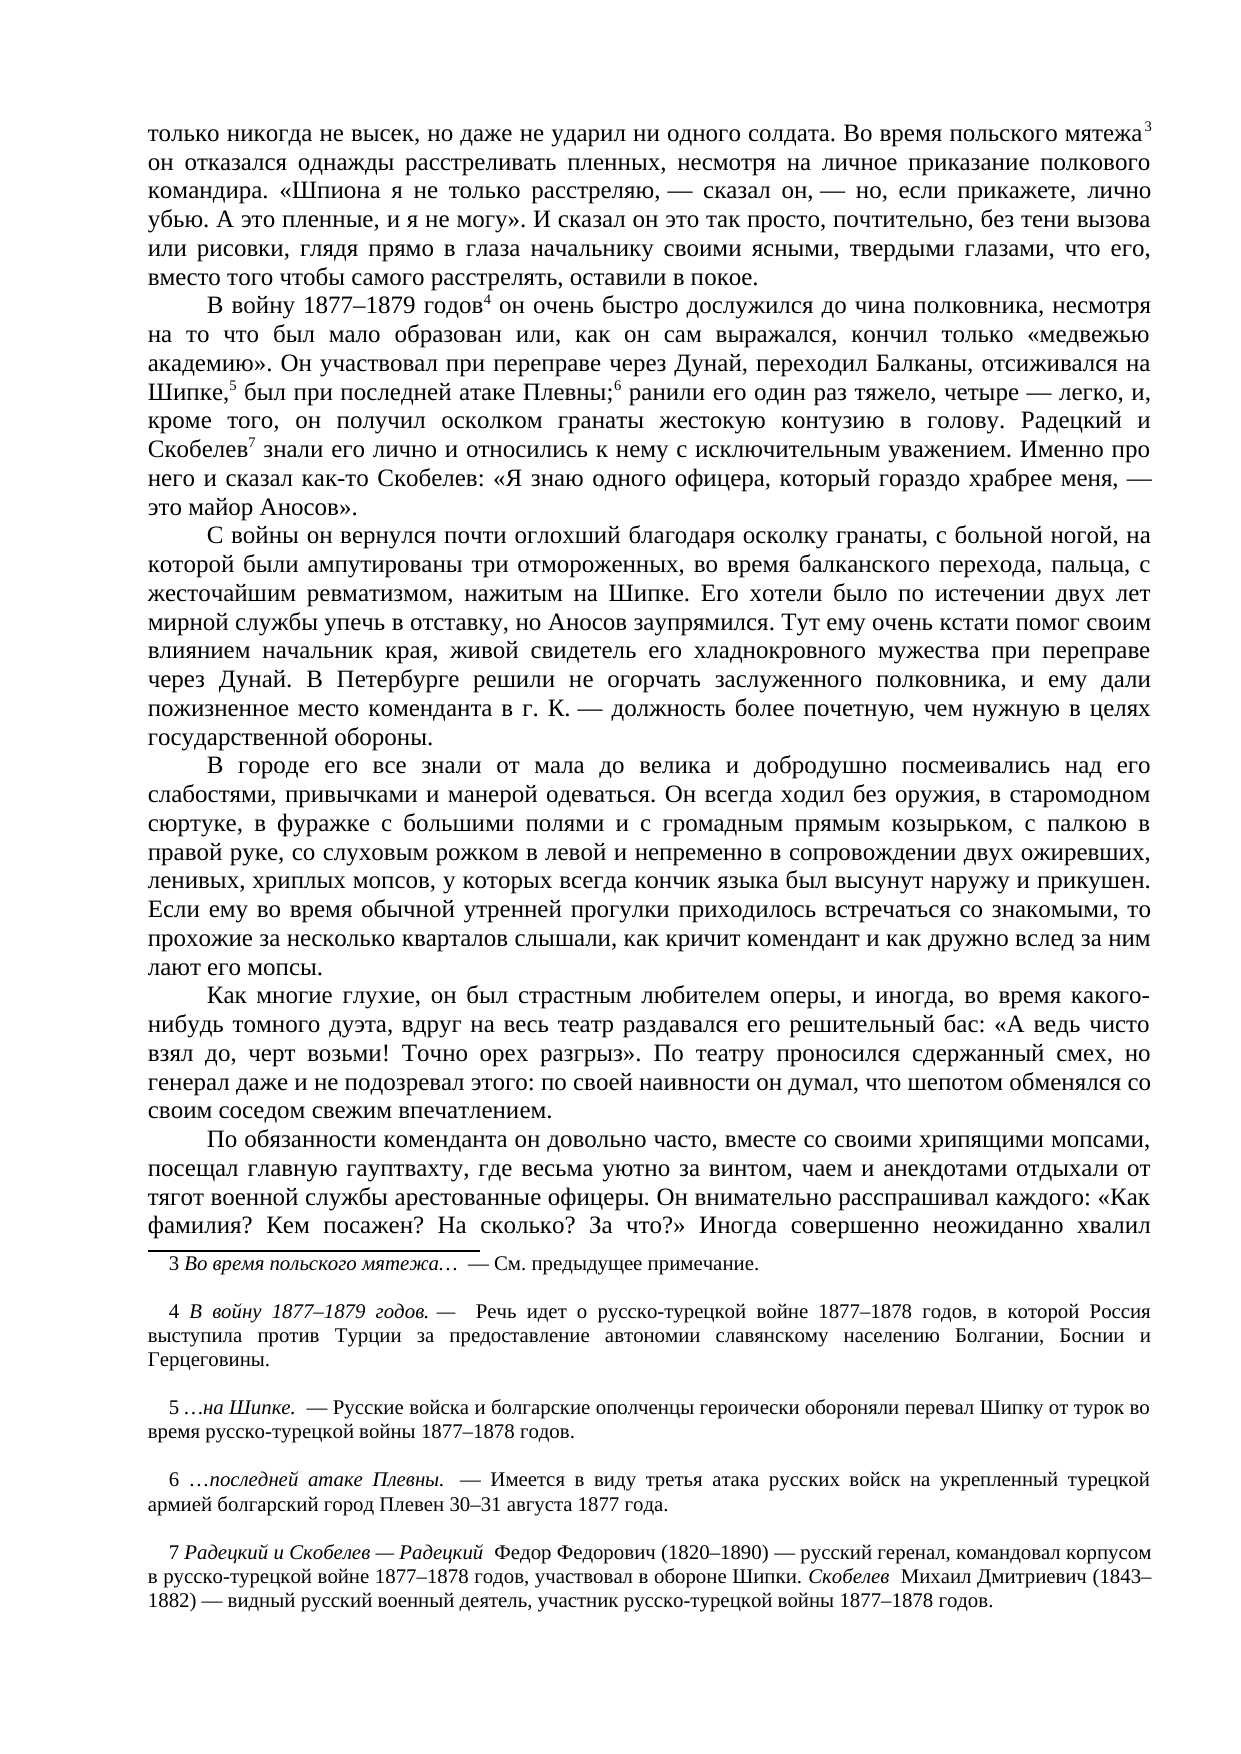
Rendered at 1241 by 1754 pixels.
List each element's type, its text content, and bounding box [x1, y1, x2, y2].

text Во время польского мятежа… — См. предыдущее примечание. [148, 1251, 1152, 1275]
text …на Шипке. — Русские войска и болгарские ополченцы героически обороняли перевал Шипку от турок во время русско-турецкой войны 1877–1878 годов. [148, 1395, 1152, 1443]
text только никогда не высек, но даже не ударил ни одного солдата. Во время польского мятежа он отказался однажды расстреливать пленных, несмотря на личное приказание полкового командира. «Шпиона я не только расстреляю, — сказал он, — но, если прикажете, лично убью. А это пленные, и я не могу». И сказал он это так просто, почтительно, без тени вызова или рисовки, глядя прямо в глаза начальнику своими ясными, твердыми глазами, что его, вместо того чтобы самого расстрелять, оставили в покое. [148, 118, 1152, 291]
text С войны он вернулся почти оглохший благодаря осколку гранаты, с больной ногой, на которой были ампутированы три отмороженных, во время балканского перехода, пальца, с жесточайшим ревматизмом, нажитым на Шипке. Его хотели было по истечении двух лет мирной службы упечь в отставку, но Аносов заупрямился. Тут ему очень кстати помог своим влиянием начальник края, живой свидетель его хладнокровного мужества при переправе через Дунай. В Петербурге решили не огорчать заслуженного полковника, и ему дали пожизненное место коменданта в г. К. — должность более почетную, чем нужную в целях государственной обороны. [148, 521, 1152, 751]
text В войну 1877–1879 годов. — Речь идет о русско-турецкой войне 1877–1878 годов, в которой Россия выступила против Турции за предоставление автономии славянскому населению Болгании, Боснии и Герцеговины. [148, 1299, 1152, 1371]
text Как многие глухие, он был страстным любителем оперы, и иногда, во время какого-нибудь томного дуэта, вдруг на весь театр раздавался его решительный бас: «А ведь чисто взял до, черт возьми! Точно орех разгрыз». По театру проносился сдержанный смех, но генерал даже и не подозревал этого: по своей наивности он думал, что шепотом обменялся со своим соседом свежим впечатлением. [148, 981, 1152, 1124]
text По обязанности коменданта он довольно часто, вместе со своими хрипящими мопсами, посещал главную гауптвахту, где весьма уютно за винтом, чаем и анекдотами отдыхали от тягот военной службы арестованные офицеры. Он внимательно расспрашивал каждого: «Как фамилия? Кем посажен? На сколько? За что?» Иногда совершенно неожиданно хвалил [148, 1124, 1152, 1239]
text Радецкий и Скобелев — Радецкий Федор Федорович (1820–1890) — русский геренал, командовал корпусом в русско-турецкой войне 1877–1878 годов, участвовал в обороне Шипки. Скобелев Михаил Дмитриевич (1843–1882) — видный русский военный деятель, участник русско-турецкой войны 1877–1878 годов. [148, 1539, 1152, 1612]
text …последней атаке Плевны. — Имеется в виду третья атака русских войск на укрепленный турецкой армией болгарский город Плевен 30–31 августа 1877 года. [148, 1467, 1152, 1516]
text В городе его все знали от мала до велика и добродушно посмеивались над его слабостями, привычками и манерой одеваться. Он всегда ходил без оружия, в старомодном сюртуке, в фуражке с большими полями и с громадным прямым козырьком, с палкою в правой руке, со слуховым рожком в левой и непременно в сопровождении двух ожиревших, ленивых, хриплых мопсов, у которых всегда кончик языка был высунут наружу и прикушен. Если ему во время обычной утренней прогулки приходилось встречаться со знакомыми, то прохожие за несколько кварталов слышали, как кричит комендант и как дружно вслед за ним лают его мопсы. [148, 751, 1152, 981]
text В войну 1877–1879 годов он очень быстро дослужился до чина полковника, несмотря на то что был мало образован или, как он сам выражался, кончил только «медвежью академию». Он участвовал при переправе через Дунай, переходил Балканы, отсиживался на Шипке, был при последней атаке Плевны; ранили его один раз тяжело, четыре — легко, и, кроме того, он получил осколком гранаты жестокую контузию в голову. Радецкий и Скобелев знали его лично и относились к нему с исключительным уважением. Именно про него и сказал как-то Скобелев: «Я знаю одного офицера, который гораздо храбрее меня, — это майор Аносов». [148, 291, 1152, 521]
